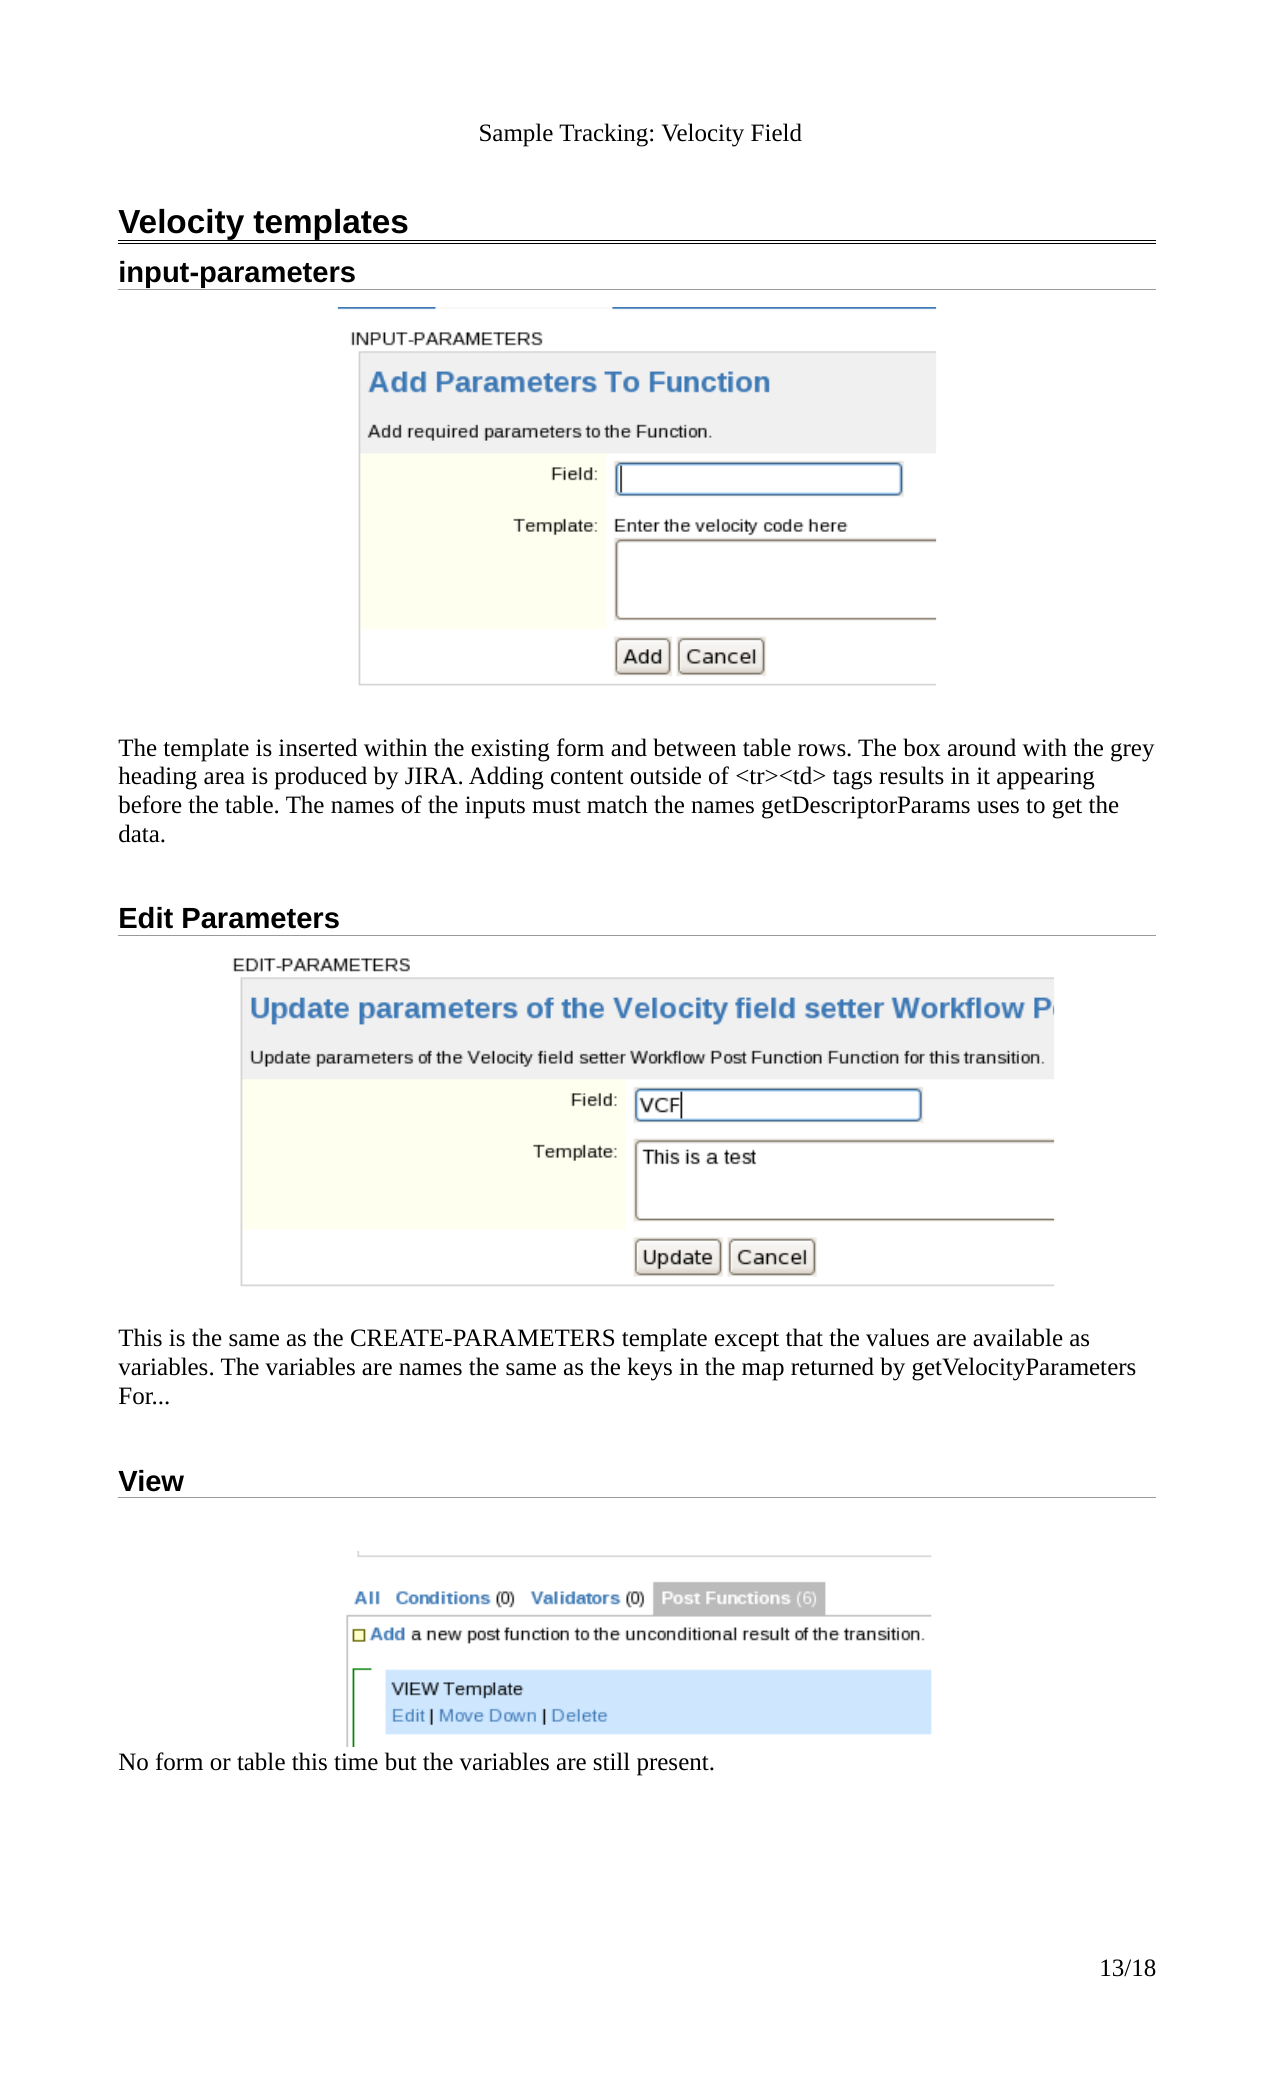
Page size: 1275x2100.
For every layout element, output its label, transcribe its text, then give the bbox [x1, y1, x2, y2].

text The template is inserted within the existing form and between table rows. The box around with the grey heading area is produced by JIRA. Adding content outside of <tr><td> tags results in it appearing before the table. The names of the inputs must match the names getDescriptorParams uses to get the data. [118, 733, 1156, 848]
subtitle View [118, 1463, 1156, 1497]
picture [219, 940, 1055, 1324]
subtitle Velocity templates [118, 202, 1156, 240]
text No form or table this time but the variables are still present. [118, 1551, 1156, 1775]
picture [342, 1551, 932, 1747]
subtitle input-parameters [118, 255, 1156, 289]
picture [337, 307, 937, 692]
subtitle Edit Parameters [118, 901, 1156, 935]
text This is the same as the CREATE-PARAMETERS template except that the values are available as variables. The variables are names the same as the keys in the map returned by getVelocityParameters For... [118, 948, 1156, 1410]
